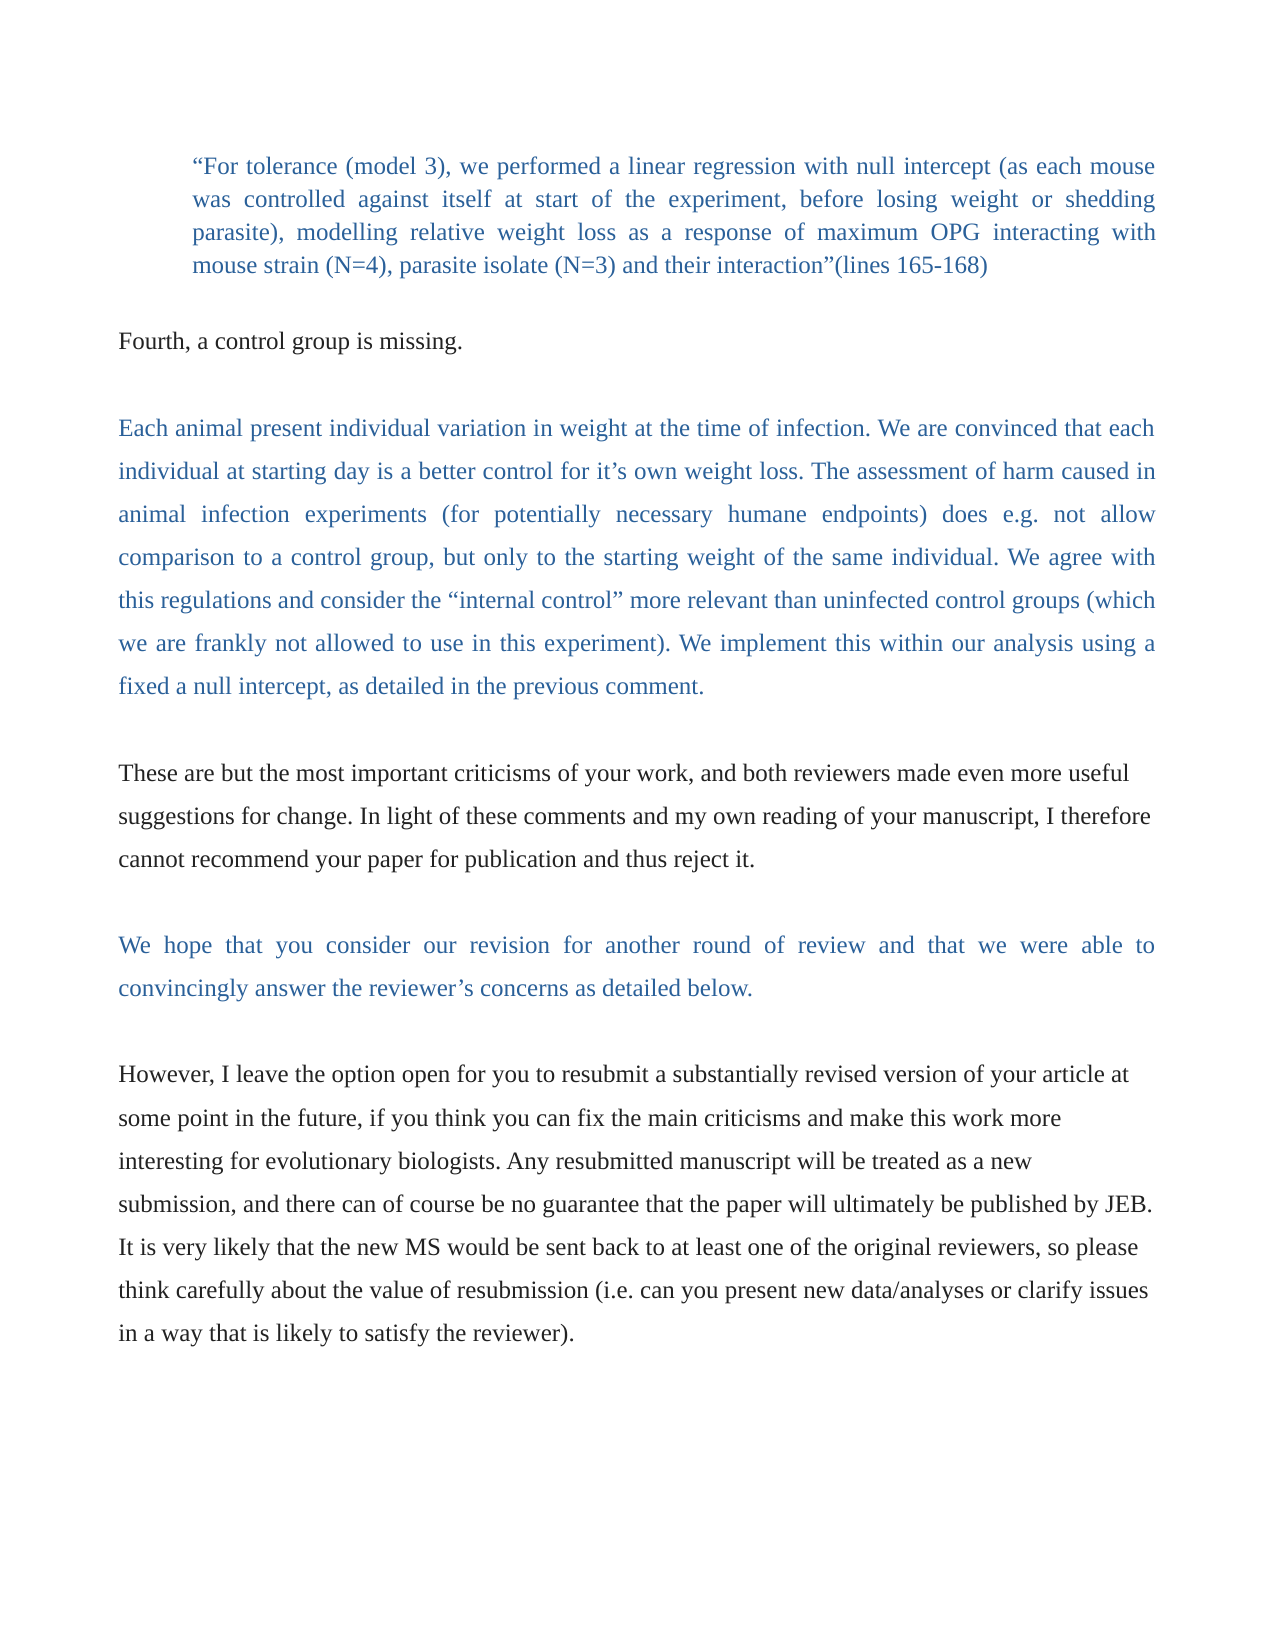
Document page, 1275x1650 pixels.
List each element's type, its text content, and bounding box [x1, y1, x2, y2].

text These are but the most important criticisms of your work, and both reviewers made even more useful suggestions for change. In light of these comments and my own reading of your manuscript, I therefore cannot recommend your paper for publication and thus reject it. [118, 714, 1157, 916]
text Fourth, a control group is missing. [118, 283, 1157, 355]
text Each animal present individual variation in weight at the time of infection. We are convinced that each individual at starting day is a better control for it’s own weight loss. The assessment of harm caused in animal infection experiments (for potentially necessary humane endpoints) does e.g. not allow comparison to a control group, but only to the starting weight of the same individual. We agree with this regulations and consider the “internal control” more relevant than uninfected control groups (which we are frankly not allowed to use in this experiment). We implement this within our analysis using a fixed a null intercept, as detailed in the previous comment. [118, 413, 1157, 700]
text We hope that you consider our revision for another round of review and that we were able to convincingly answer the reviewer’s concerns as detailed below. [118, 930, 1157, 1002]
text “For tolerance (model 3), we performed a linear regression with null intercept (as each mouse was controlled against itself at start of the experiment, before losing weight or shedding parasite), modelling relative weight loss as a response of maximum OPG interacting with mouse strain (N=4), parasite isolate (N=3) and their interaction”(lines 165-168) [192, 151, 1157, 279]
text However, I leave the option open for you to resubmit a substantially revised version of your article at some point in the future, if you think you can fix the main criticisms and make this work more interesting for evolutionary biologists. Any resubmitted manuscript will be treated as a new submission, and there can of course be no guarantee that the paper will ultimately be published by JEB. It is very likely that the new MS would be sent back to at least one of the original reviewers, so please think carefully about the value of resubmission (i.e. can you present new data/analyses or clarify issues in a way that is likely to satisfy the reviewer). [118, 1016, 1157, 1390]
